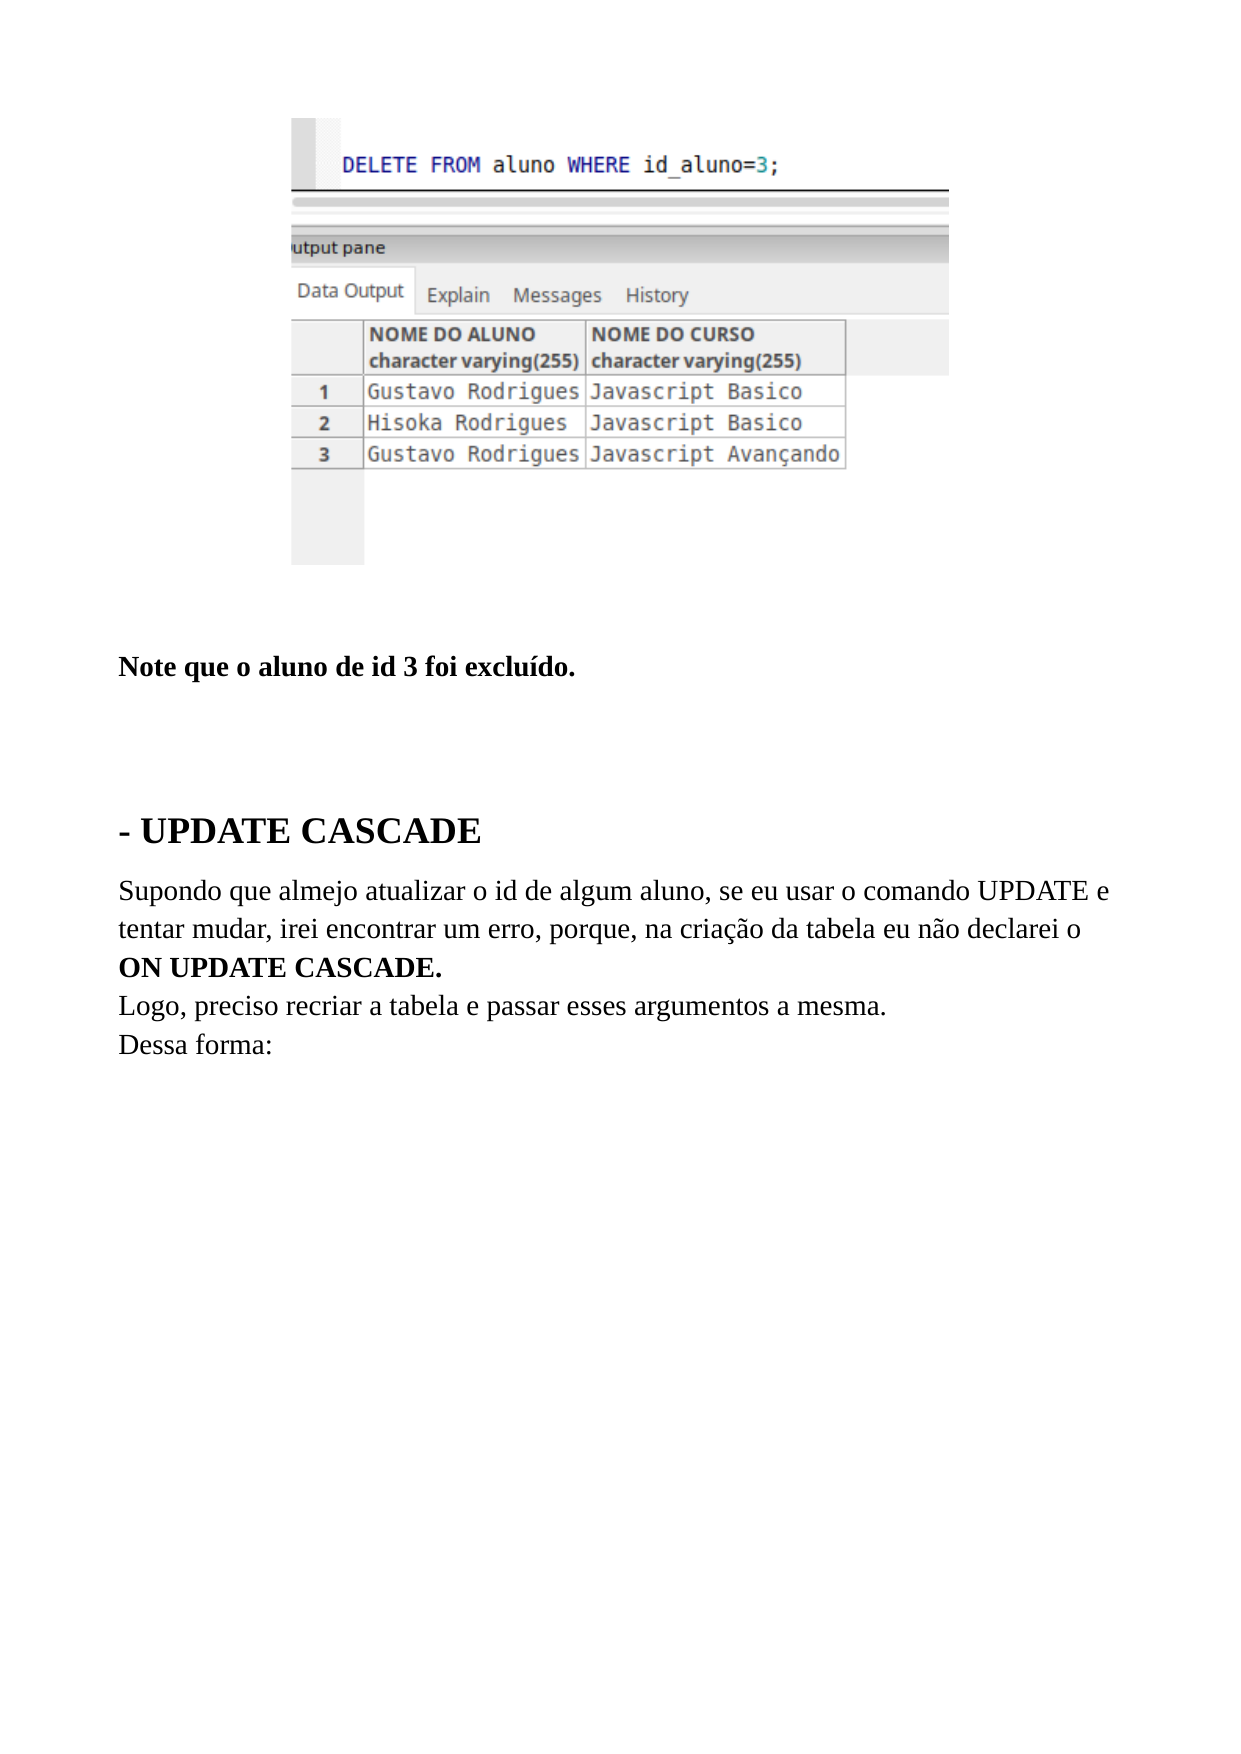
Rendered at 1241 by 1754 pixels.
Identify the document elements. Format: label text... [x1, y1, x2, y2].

text Note que o aluno de id 3 foi excluído. [118, 649, 1122, 683]
text - UPDATE CASCADE [118, 809, 1122, 852]
picture [291, 118, 949, 565]
text Supondo que almejo atualizar o id de algum aluno, se eu usar o comando UPDATE e tentar mudar, irei encontrar um erro, porque, na criação da tabela eu não declarei o ON UPDATE CASCADE. Logo, preciso recriar a tabela e passar esses argumentos a mesma. Dessa forma: [118, 873, 1122, 1099]
